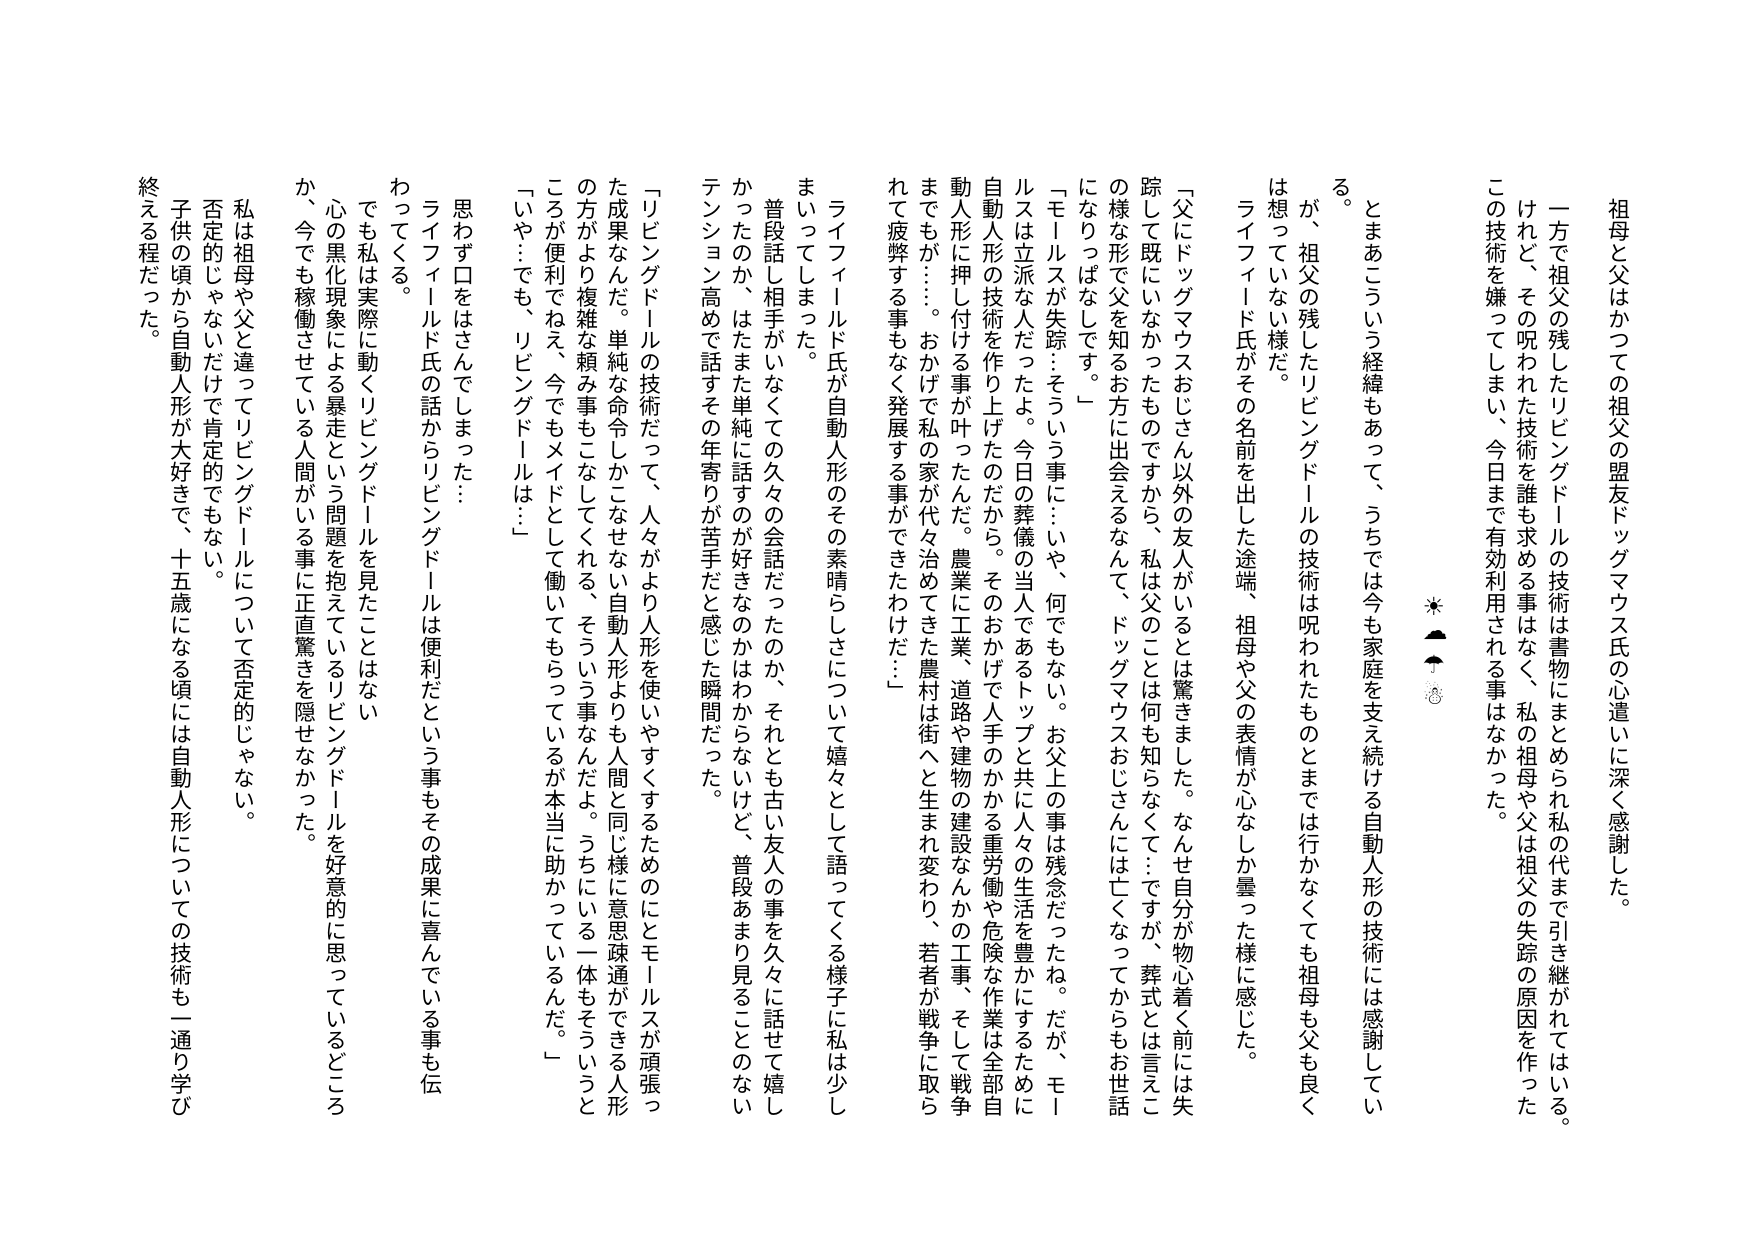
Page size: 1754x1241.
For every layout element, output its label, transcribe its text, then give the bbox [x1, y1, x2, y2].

text でも私は実際に動くリビングドールを見たことはない [353, 176, 384, 1122]
text 子供の頃から自動人形が大好きで、十五歳になる頃には自動人形についての技術も一通り学び終える程だった。 [134, 176, 197, 1122]
text 私は祖母や父と違ってリビングドールについて否定的じゃない。 [229, 176, 261, 1122]
text 普段話し相手がいなくての久々の会話だったのか、それとも古い友人の事を久々に話せて嬉しかったのか、はたまた単純に話すのが好きなのかはわからないけど、普段あまり見ることのないテンション高めで話すその年寄りが苦手だと感じた瞬間だった。 [695, 176, 790, 1122]
text 「モールスが失踪…そういう事に…いや、何でもない。お父上の事は残念だったね。だが、モールスは立派な人だったよ。今日の葬儀の当人であるトップと共に人々の生活を豊かにするために自動人形の技術を作り上げたのだから。そのおかげで人手のかかる重労働や危険な作業は全部自動人形に押し付ける事が叶ったんだ。農業に工業、道路や建物の建設なんかの工事、そして戦争までもが……。おかげで私の家が代々治めてきた農村は街へと生まれ変わり、若者が戦争に取られて疲弊する事もなく発展する事ができたわけだ…」 [882, 176, 1072, 1122]
text ライフィード氏がその名前を出した途端、祖母や父の表情が心なしか曇った様に感じた。 [1231, 176, 1262, 1122]
text けれど、その呪われた技術を誰も求める事はなく、私の祖母や父は祖父の失踪の原因を作ったこの技術を嫌ってしまい、今日まで有効利用される事はなかった。 [1480, 176, 1544, 1122]
text 思わず口をはさんでしまった… [448, 176, 479, 1122]
text 「リビングドールの技術だって、人々がより人形を使いやすくするためのにとモールスが頑張った成果なんだ。単純な命令しかこなせない自動人形よりも人間と同じ様に意思疎通ができる人形の方がより複雑な頼み事もこなしてくれる、そういう事なんだよ。うちにいる一体もそういうところが便利でねえ、今でもメイドとして働いてもらっているが本当に助かっているんだ。」 [540, 176, 666, 1122]
text 祖母と父はかつての祖父の盟友ドッグマウス氏の心遣いに深く感謝した。 [1604, 176, 1636, 1122]
text とまあこういう経緯もあって、うちでは今も家庭を支え続ける自動人形の技術には感謝している。 [1326, 176, 1389, 1122]
text ☀☁☂☃ [1418, 176, 1452, 1122]
text 心の黒化現象による暴走という問題を抱えているリビングドールを好意的に思っているどころか、今でも稼働させている人間がいる事に正直驚きを隠せなかった。 [289, 176, 353, 1122]
text ライフィールド氏が自動人形のその素晴らしさについて嬉々として語ってくる様子に私は少しまいってしまった。 [790, 176, 853, 1122]
text が、祖父の残したリビングドールの技術は呪われたものとまでは行かなくても祖母も父も良くは想っていない様だ。 [1262, 176, 1326, 1122]
text 「いや…でも、リビングドールは…」 [508, 176, 540, 1122]
text 一方で祖父の残したリビングドールの技術は書物にまとめられ私の代まで引き継がれてはいる。 [1544, 176, 1575, 1122]
text ライフィールド氏の話からリビングドールは便利だという事もその成果に喜んでいる事も伝わってくる。 [384, 176, 448, 1122]
text 「父にドッグマウスおじさん以外の友人がいるとは驚きました。なんせ自分が物心着く前には失踪して既にいなかったものですから、私は父のことは何も知らなくて…ですが、葬式とは言えこの様な形で父を知るお方に出会えるなんて、ドッグマウスおじさんには亡くなってからもお世話になりっぱなしです。」 [1072, 176, 1199, 1122]
text 否定的じゃないだけで肯定的でもない。 [197, 176, 229, 1122]
